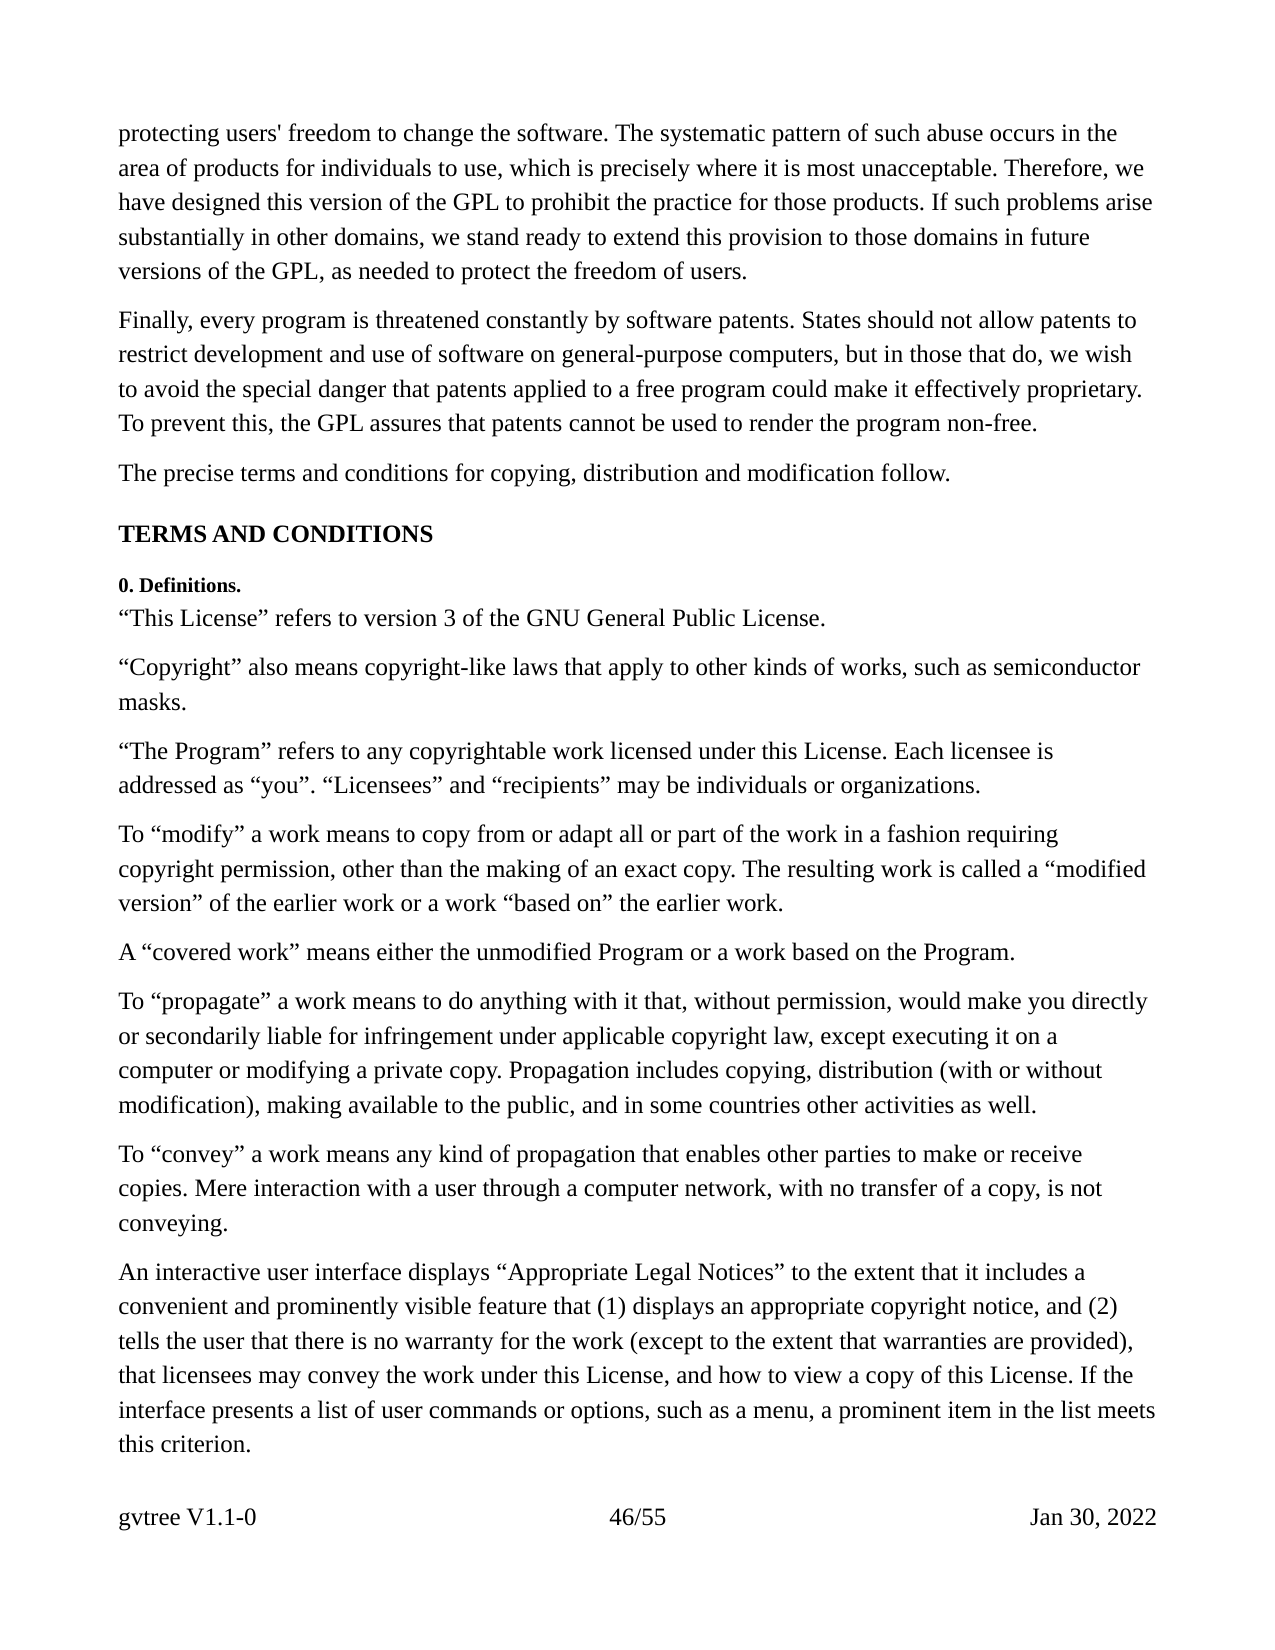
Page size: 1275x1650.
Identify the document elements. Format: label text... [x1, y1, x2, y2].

text “The Program” refers to any copyrightable work licensed under this License. Each licensee is addressed as “you”. “Licensees” and “recipients” may be individuals or organizations. [118, 736, 1157, 799]
subtitle TERMS AND CONDITIONS [118, 519, 1157, 548]
text protecting users' freedom to change the software. The systematic pattern of such abuse occurs in the area of products for individuals to use, which is precisely where it is most unacceptable. Therefore, we have designed this version of the GPL to prohibit the practice for those products. If such problems arise substantially in other domains, we stand ready to extend this provision to those domains in future versions of the GPL, as needed to protect the freedom of users. [118, 118, 1157, 285]
text An interactive user interface displays “Appropriate Legal Notices” to the extent that it includes a convenient and prominently visible feature that (1) displays an appropriate copyright notice, and (2) tells the user that there is no warranty for the work (except to the extent that warranties are provided), that licensees may convey the work under this License, and how to view a copy of this License. If the interface presents a list of user commands or options, such as a menu, a prominent item in the list meets this criterion. [118, 1257, 1157, 1458]
subtitle 0. Definitions. [118, 573, 1157, 597]
text To “convey” a work means any kind of propagation that enables other parties to make or receive copies. Mere interaction with a user through a computer network, with no transfer of a copy, is not conveying. [118, 1139, 1157, 1237]
text “This License” refers to version 3 of the GNU General Public License. [118, 603, 1157, 632]
text “Copyright” also means copyright-like laws that apply to other kinds of works, such as semiconductor masks. [118, 652, 1157, 716]
text To “modify” a work means to copy from or adapt all or part of the work in a fashion requiring copyright permission, other than the making of an exact copy. The resulting work is called a “modified version” of the earlier work or a work “based on” the earlier work. [118, 819, 1157, 917]
text A “covered work” means either the unmodified Program or a work based on the Program. [118, 937, 1157, 966]
text The precise terms and conditions for copying, distribution and modification follow. [118, 458, 1157, 486]
text Finally, every program is threatened constantly by software patents. States should not allow patents to restrict development and use of software on general-purpose computers, but in those that do, we wish to avoid the special danger that patents applied to a free program could make it effectively proprietary. To prevent this, the GPL assures that patents cannot be used to render the program non-free. [118, 305, 1157, 437]
text To “propagate” a work means to do anything with it that, without permission, would make you directly or secondarily liable for infringement under applicable copyright law, except executing it on a computer or modifying a private copy. Propagation includes copying, distribution (with or without modification), making available to the public, and in some countries other activities as well. [118, 986, 1157, 1119]
